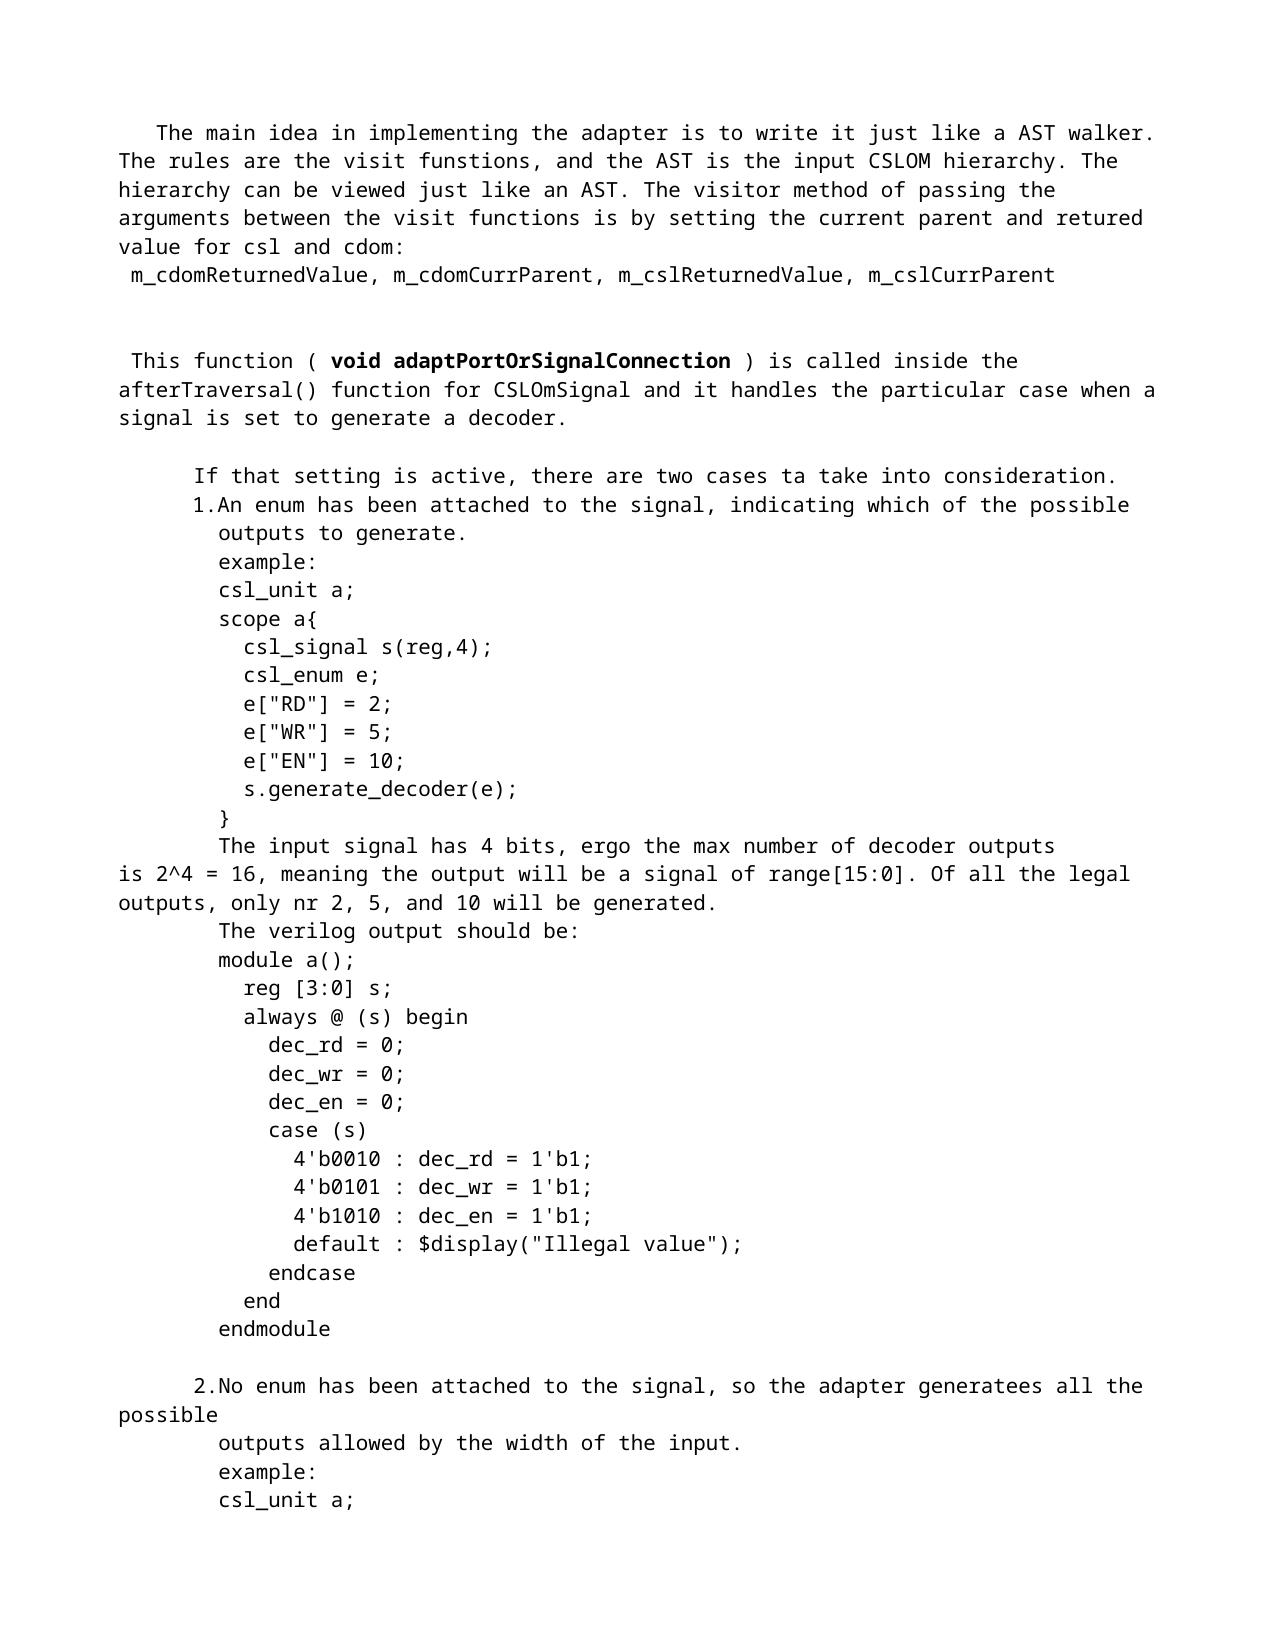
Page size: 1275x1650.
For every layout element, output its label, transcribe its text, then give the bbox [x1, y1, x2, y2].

text end [118, 1286, 1157, 1314]
text s.generate_decoder(e); [118, 774, 1157, 803]
text endmodule [118, 1314, 1157, 1343]
text csl_unit a; [118, 1485, 1157, 1514]
text default : $display("Illegal value"); [118, 1229, 1157, 1258]
text dec_wr = 0; [118, 1059, 1157, 1087]
text m_cdomReturnedValue, m_cdomCurrParent, m_cslReturnedValue, m_cslCurrParent [118, 260, 1157, 289]
text endcase [118, 1258, 1157, 1286]
text 4'b1010 : dec_en = 1'b1; [118, 1201, 1157, 1229]
text example: [118, 547, 1157, 575]
text e["RD"] = 2; [118, 689, 1157, 717]
text always @ (s) begin [118, 1002, 1157, 1030]
text dec_en = 0; [118, 1087, 1157, 1116]
text csl_enum e; [118, 661, 1157, 689]
text This function ( void adaptPortOrSignalConnection ) is called inside the afterTraversal() function for CSLOmSignal and it handles the particular case when a signal is set to generate a decoder. [118, 347, 1157, 432]
text example: [118, 1457, 1157, 1485]
text dec_rd = 0; [118, 1030, 1157, 1059]
text The input signal has 4 bits, ergo the max number of decoder outputs is 2^4 = 16, meaning the output will be a signal of range[15:0]. Of all the legal outputs, only nr 2, 5, and 10 will be generated. [118, 831, 1157, 916]
text e["EN"] = 10; [118, 746, 1157, 774]
text e["WR"] = 5; [118, 717, 1157, 746]
text 2.No enum has been attached to the signal, so the adapter generatees all the possible [118, 1371, 1157, 1428]
text scope a{ [118, 604, 1157, 632]
text csl_signal s(reg,4); [118, 632, 1157, 661]
text If that setting is active, there are two cases ta take into consideration. 1.An enum has been attached to the signal, indicating which of the possible [118, 461, 1157, 518]
text The main idea in implementing the adapter is to write it just like a AST walker. The rules are the visit funstions, and the AST is the input CSLOM hierarchy. The hierarchy can be viewed just like an AST. The visitor method of passing the arguments between the visit functions is by setting the current parent and retured value for csl and cdom: [118, 118, 1157, 260]
text reg [3:0] s; [118, 973, 1157, 1002]
text csl_unit a; [118, 575, 1157, 604]
text } [118, 803, 1157, 831]
text outputs to generate. [118, 518, 1157, 547]
text 4'b0101 : dec_wr = 1'b1; [118, 1172, 1157, 1201]
text The verilog output should be: [118, 916, 1157, 945]
text case (s) [118, 1116, 1157, 1144]
text module a(); [118, 945, 1157, 973]
text outputs allowed by the width of the input. [118, 1428, 1157, 1457]
text 4'b0010 : dec_rd = 1'b1; [118, 1144, 1157, 1172]
